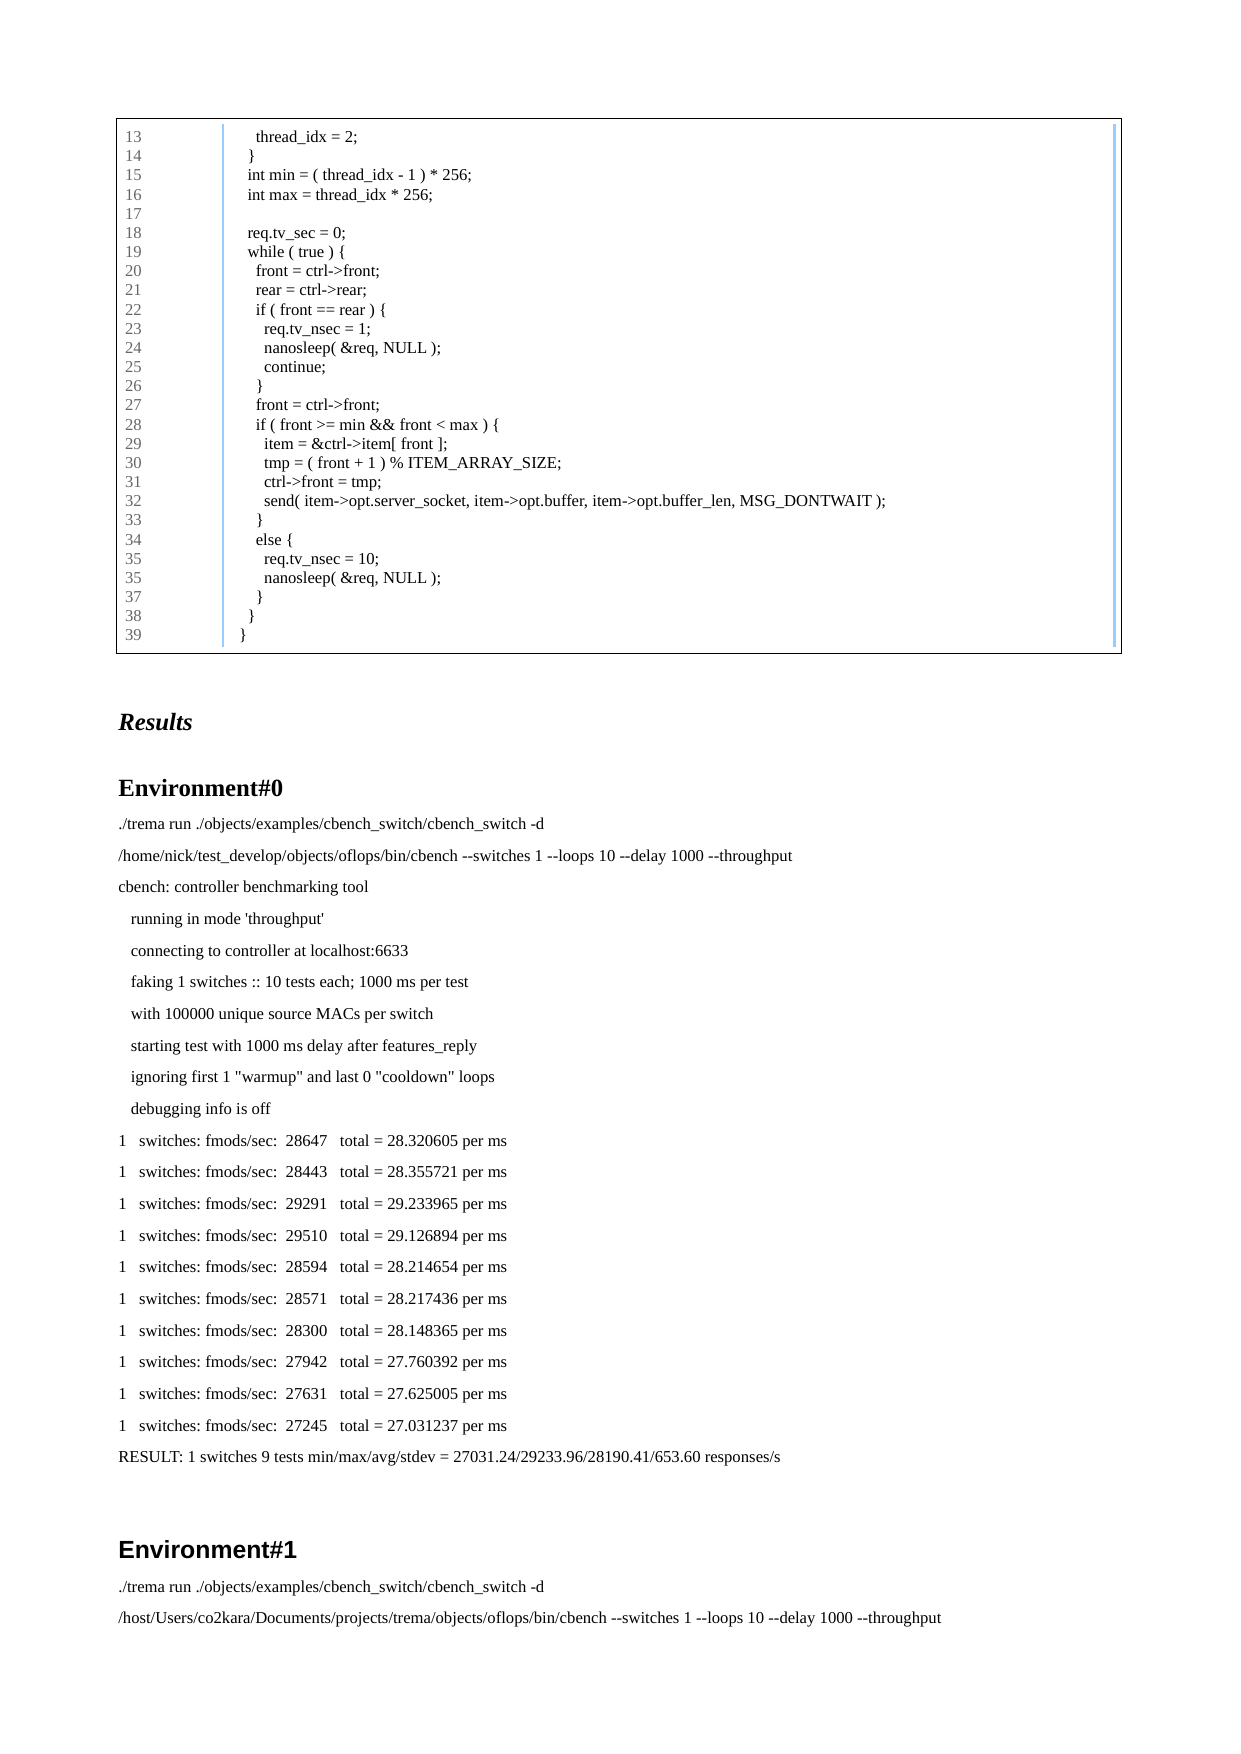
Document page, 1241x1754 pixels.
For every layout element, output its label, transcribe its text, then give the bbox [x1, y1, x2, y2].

text /host/Users/co2kara/Documents/projects/trema/objects/oflops/bin/cbench --switches 1 --loops 10 --delay 1000 --throughput [118, 1608, 1122, 1627]
text 1 switches: fmods/sec: 28594 total = 28.214654 per ms [118, 1257, 1122, 1276]
text RESULT: 1 switches 9 tests min/max/avg/stdev = 27031.24/29233.96/28190.41/653.60 responses/s [118, 1447, 1122, 1466]
subtitle Results [118, 707, 1122, 735]
text with 100000 unique source MACs per switch [118, 1004, 1122, 1023]
text faking 1 switches :: 10 tests each; 1000 ms per test [118, 972, 1122, 991]
text ignoring first 1 "warmup" and last 0 "cooldown" loops [118, 1067, 1122, 1086]
text 1 switches: fmods/sec: 27245 total = 27.031237 per ms [118, 1416, 1122, 1435]
text 1 switches: fmods/sec: 28571 total = 28.217436 per ms [118, 1289, 1122, 1308]
text ./trema run ./objects/examples/cbench_switch/cbench_switch -d [118, 814, 1122, 833]
text ./trema run ./objects/examples/cbench_switch/cbench_switch -d [118, 1577, 1122, 1596]
subtitle Environment#0 [118, 773, 1122, 801]
text 1 switches: fmods/sec: 27631 total = 27.625005 per ms [118, 1384, 1122, 1403]
text 1 switches: fmods/sec: 27942 total = 27.760392 per ms [118, 1352, 1122, 1371]
text 1 switches: fmods/sec: 28647 total = 28.320605 per ms [118, 1131, 1122, 1150]
text 1 switches: fmods/sec: 29291 total = 29.233965 per ms [118, 1194, 1122, 1213]
text connecting to controller at localhost:6633 [118, 941, 1122, 960]
text 1 switches: fmods/sec: 28300 total = 28.148365 per ms [118, 1321, 1122, 1340]
table_header 13 14 15 16 17 18 19 20 21 22 23 24 25 26 27 28 29 30 31 32 33 34 35 35 37 38 39 [117, 119, 230, 653]
subtitle Environment#1 [118, 1536, 1122, 1564]
table_header thread_idx = 2; } int min = ( thread_idx - 1 ) * 256; int max = thread_idx * 256; req.tv_sec = 0; while ( true ) { front = ctrl->front; rear = ctrl->rear; if ( front == rear ) { req.tv_nsec = 1; nanosleep( &req, NULL ); continue; } front = ctrl->front; if ( front >= min && front < max ) { item = &ctrl->item[ front ]; tmp = ( front + 1 ) % ITEM_ARRAY_SIZE; ctrl->front = tmp; send( item->opt.server_socket, item->opt.buffer, item->opt.buffer_len, MSG_DONTWAIT ); } else { req.tv_nsec = 10; nanosleep( &req, NULL ); } } } [230, 119, 1121, 653]
text 1 switches: fmods/sec: 28443 total = 28.355721 per ms [118, 1162, 1122, 1181]
text cbench: controller benchmarking tool [118, 877, 1122, 896]
text running in mode 'throughput' [118, 909, 1122, 928]
text starting test with 1000 ms delay after features_reply [118, 1036, 1122, 1055]
text debugging info is off [118, 1099, 1122, 1118]
text 1 switches: fmods/sec: 29510 total = 29.126894 per ms [118, 1226, 1122, 1245]
text /home/nick/test_develop/objects/oflops/bin/cbench --switches 1 --loops 10 --delay 1000 --throughput [118, 846, 1122, 865]
